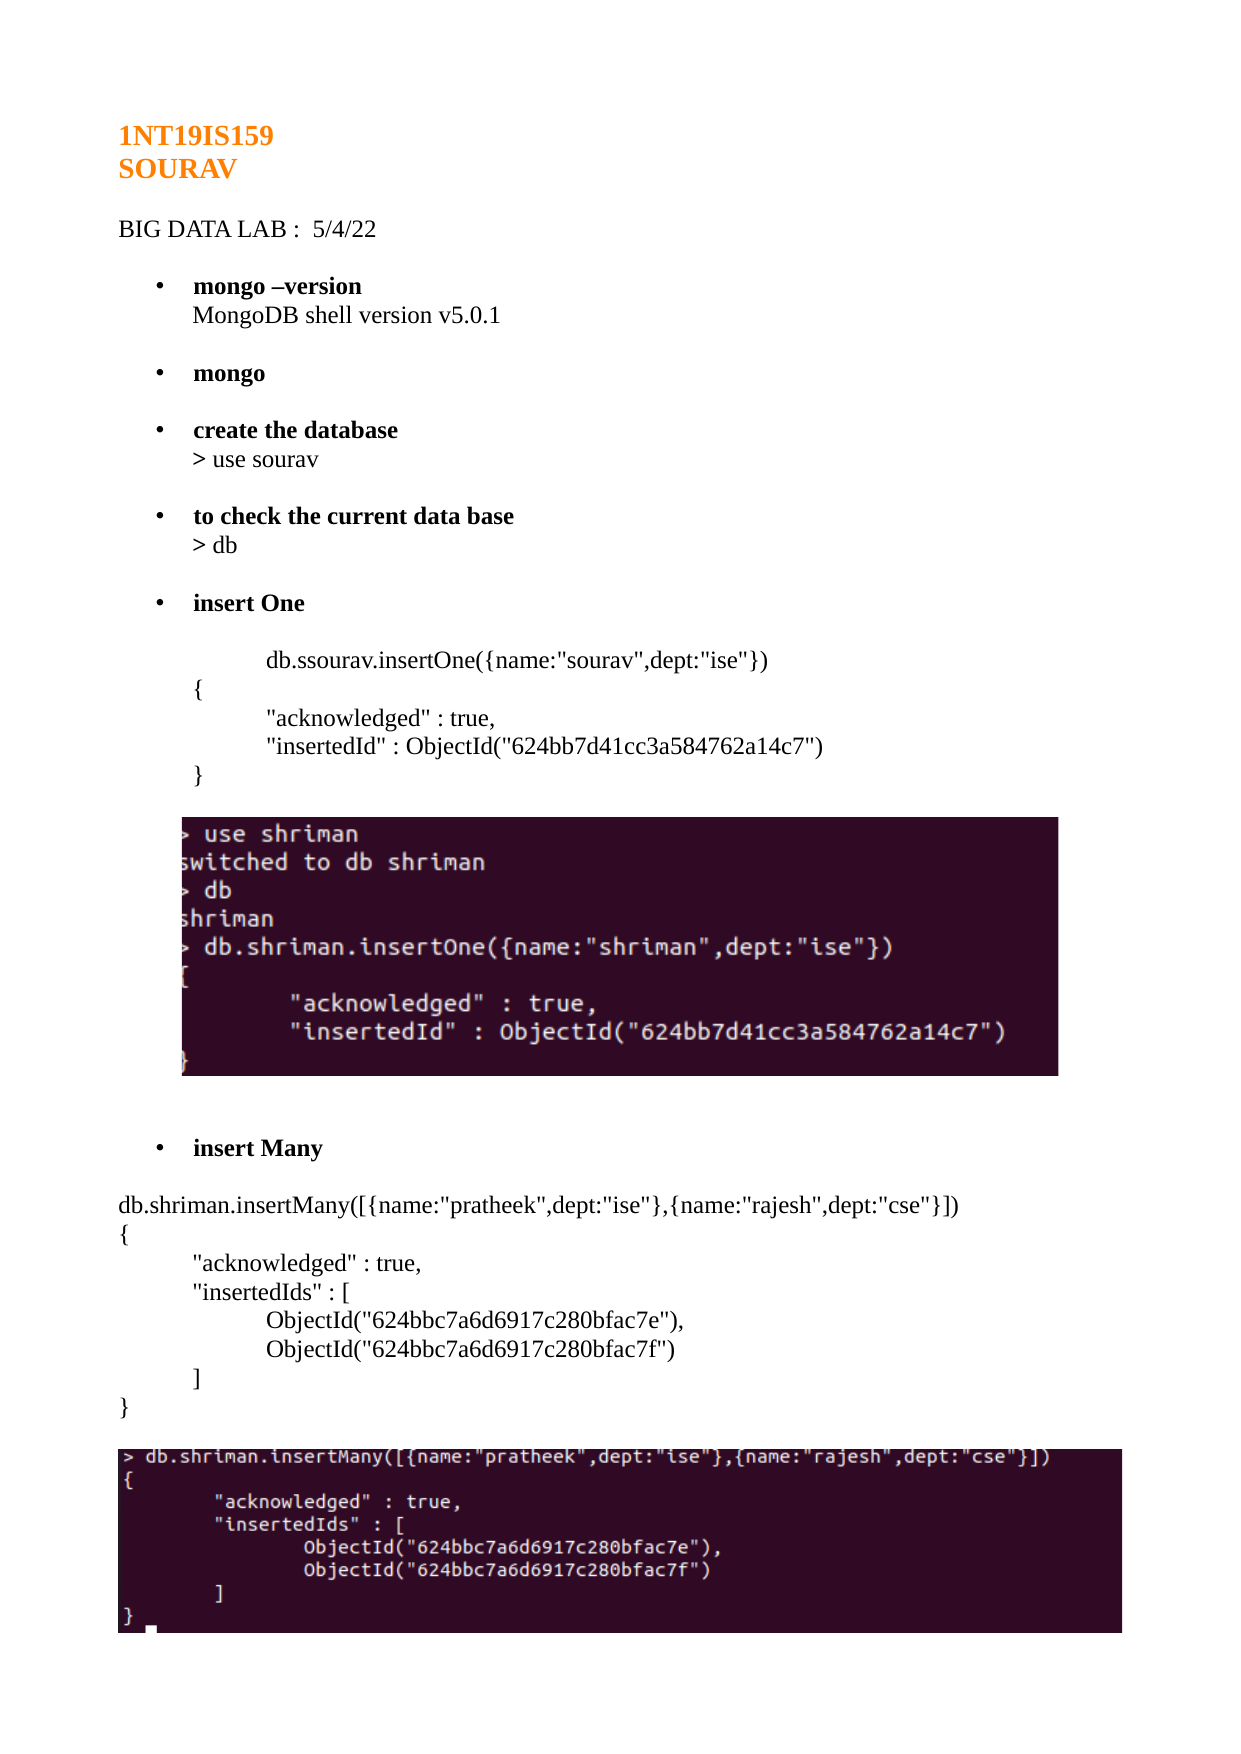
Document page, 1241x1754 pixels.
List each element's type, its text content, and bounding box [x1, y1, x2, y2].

list insert One [156, 588, 1122, 616]
text SOURAV [118, 152, 1122, 185]
text db.shriman.insertMany([{name:"pratheek",dept:"ise"},{name:"rajesh",dept:"cse"}]) [118, 1191, 1122, 1219]
text ] [118, 1363, 1122, 1392]
text 1NT19IS159 [118, 118, 1122, 152]
picture [118, 1449, 1123, 1633]
text > db [118, 530, 1122, 559]
list mongo [156, 358, 1122, 386]
text ObjectId("624bbc7a6d6917c280bfac7f") [118, 1334, 1122, 1363]
text > use sourav [118, 444, 1122, 473]
list to check the current data base [156, 501, 1122, 530]
list insert Many [156, 1133, 1122, 1162]
list mongo –version [156, 271, 1122, 300]
text MongoDB shell version v5.0.1 [118, 300, 1122, 329]
text ObjectId("624bbc7a6d6917c280bfac7e"), [118, 1306, 1122, 1334]
text "acknowledged" : true, [118, 703, 1122, 731]
text "insertedIds" : [ [118, 1277, 1122, 1306]
text } [118, 760, 1122, 789]
text db.ssourav.insertOne({name:"sourav",dept:"ise"}) [118, 645, 1122, 674]
text { [118, 674, 1122, 703]
text "acknowledged" : true, [118, 1248, 1122, 1277]
text { [118, 1219, 1122, 1248]
picture [181, 817, 1059, 1076]
text "insertedId" : ObjectId("624bb7d41cc3a584762a14c7") [118, 731, 1122, 760]
list create the database [156, 415, 1122, 444]
text } [118, 1392, 1122, 1421]
text BIG DATA LAB : 5/4/22 [118, 214, 1122, 243]
